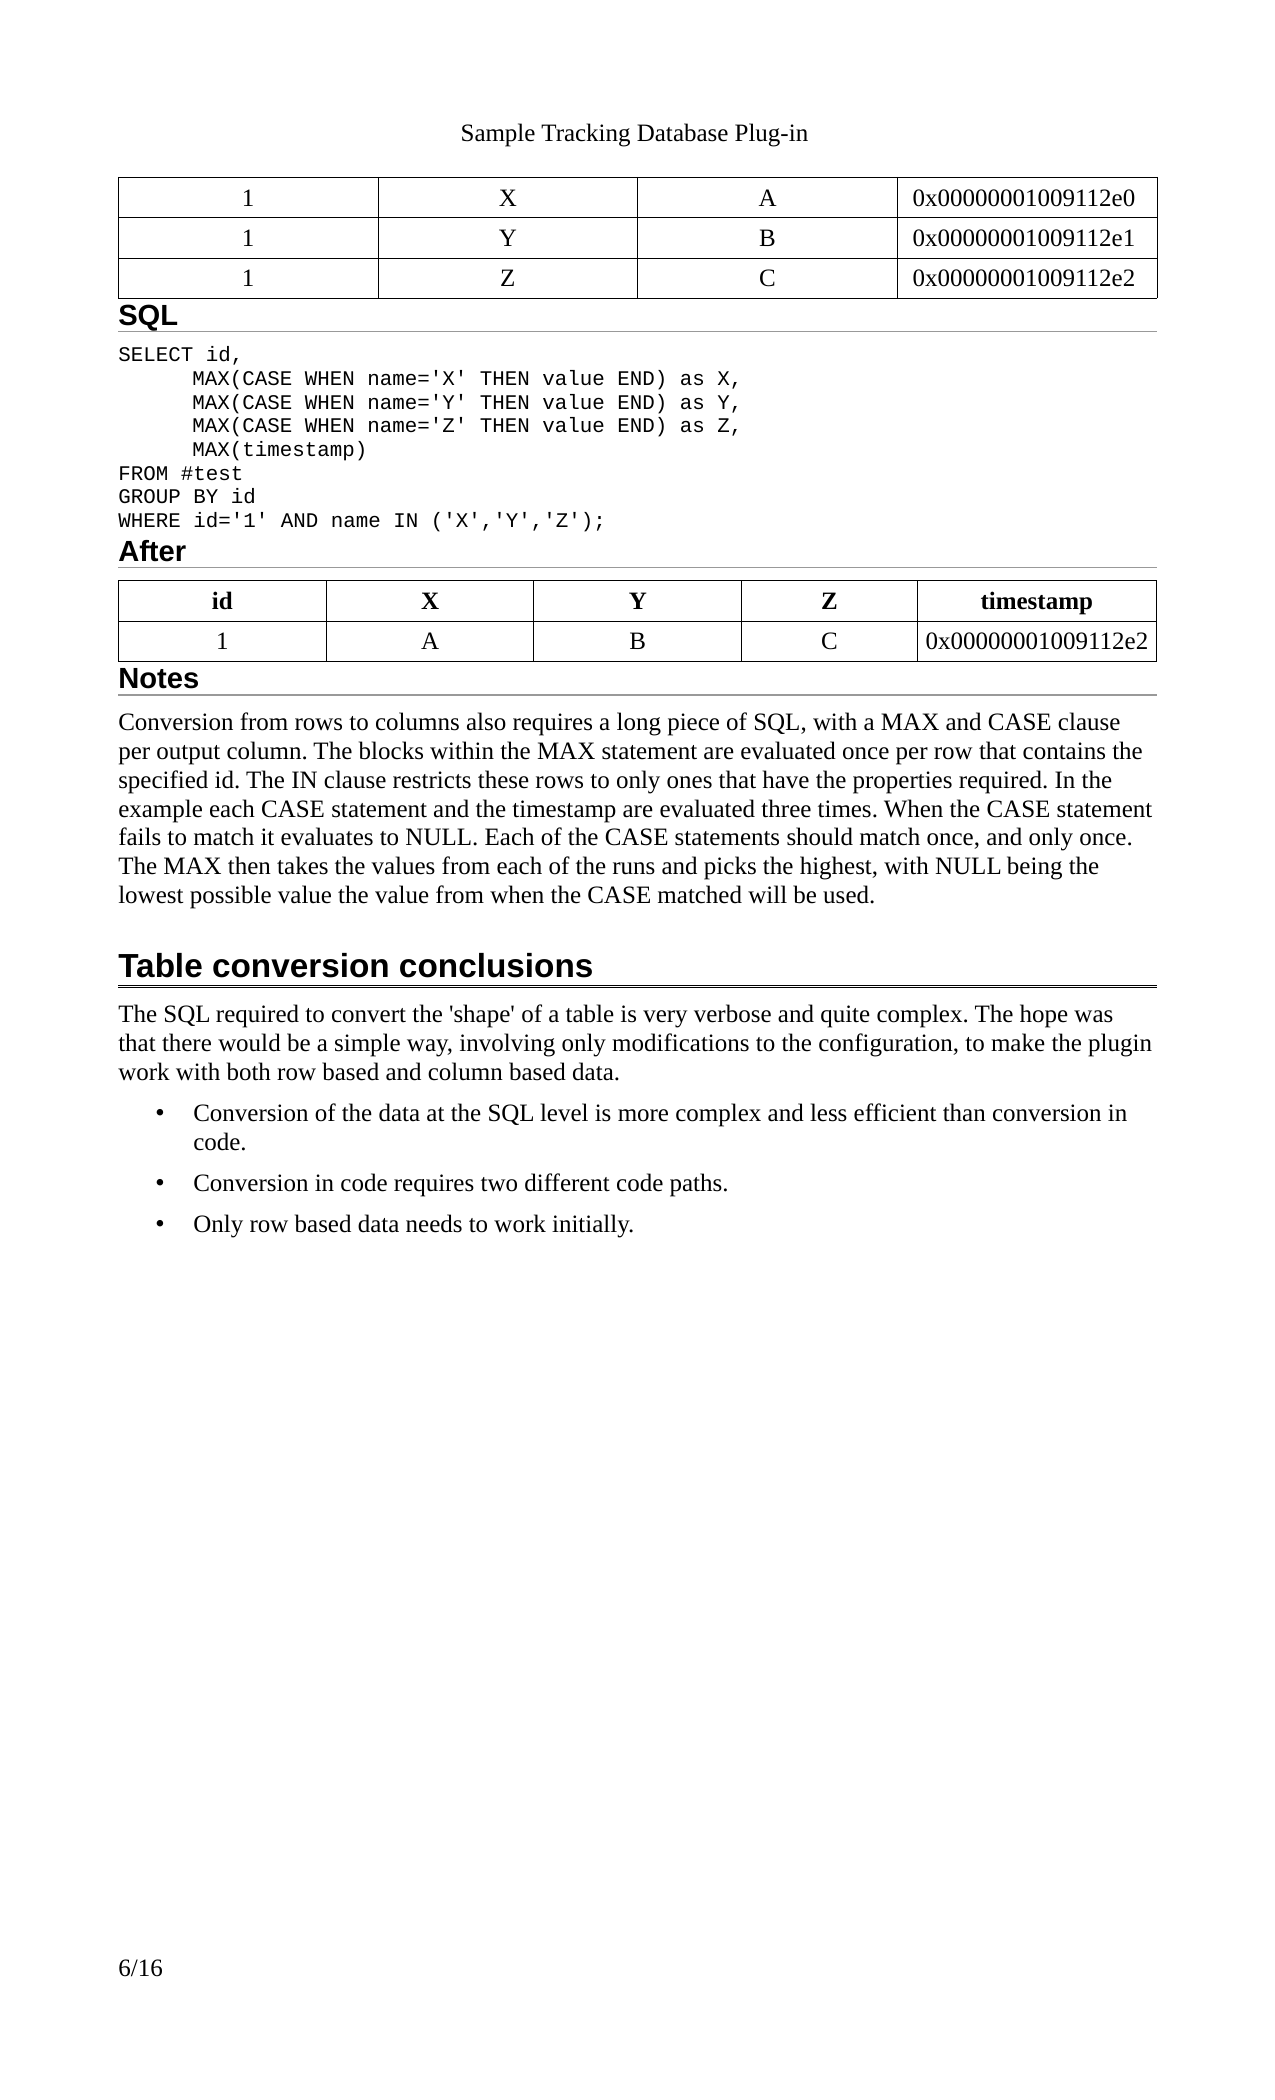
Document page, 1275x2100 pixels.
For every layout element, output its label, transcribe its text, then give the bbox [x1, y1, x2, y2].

table_header X [327, 581, 533, 621]
table_cell 0x00000001009112e2 [898, 259, 1157, 298]
list Conversion of the data at the SQL level is more complex and less efficient than conversion in code. [156, 1098, 1157, 1156]
table_cell Y [379, 218, 637, 257]
table_cell Z [379, 259, 637, 298]
table_cell X [379, 178, 637, 217]
text The SQL required to convert the 'shape' of a table is very verbose and quite complex. The hope was that there would be a simple way, involving only modifications to the configuration, to make the plugin work with both row based and column based data. [118, 999, 1157, 1086]
table_cell 1 [119, 218, 378, 257]
text WHERE id='1' AND name IN ('X','Y','Z'); [118, 510, 1157, 534]
table_header timestamp [918, 581, 1156, 621]
text Conversion from rows to columns also requires a long piece of SQL, with a MAX and CASE clause per output column. The blocks within the MAX statement are evaluated once per row that contains the specified id. The IN clause restricts these rows to only ones that have the properties required. In the example each CASE statement and the timestamp are evaluated three times. When the CASE statement fails to match it evaluates to NULL. Each of the CASE statements should match once, and only once. The MAX then takes the values from each of the runs and picks the highest, with NULL being the lowest possible value the value from when the CASE matched will be used. [118, 707, 1157, 909]
table_cell B [534, 622, 741, 661]
table_cell A [638, 178, 897, 217]
table_cell C [742, 622, 917, 661]
table_header Y [534, 581, 741, 621]
table_cell 0x00000001009112e1 [898, 218, 1157, 257]
table_cell 0x00000001009112e2 [918, 622, 1156, 661]
list Conversion in code requires two different code paths. [156, 1168, 1157, 1197]
text SELECT id, MAX(CASE WHEN name='X' THEN value END) as X, MAX(CASE WHEN name='Y' THEN value END) as Y, MAX(CASE WHEN name='Z' THEN value END) as Z, [118, 344, 1157, 439]
table_cell 1 [119, 178, 378, 217]
text MAX(timestamp) FROM #test GROUP BY id [118, 439, 1157, 510]
subtitle Table conversion conclusions [118, 946, 1157, 985]
subtitle Notes [118, 662, 1157, 694]
table_cell 1 [119, 622, 326, 661]
table_cell B [638, 218, 897, 257]
table_cell 0x00000001009112e0 [898, 178, 1157, 217]
list Only row based data needs to work initially. [156, 1209, 1157, 1238]
table_cell C [638, 259, 897, 298]
table_header Z [742, 581, 917, 621]
subtitle After [118, 534, 1157, 567]
table_cell 1 [119, 259, 378, 298]
table_cell A [327, 622, 533, 661]
table_header id [119, 581, 326, 621]
subtitle SQL [118, 299, 1157, 331]
